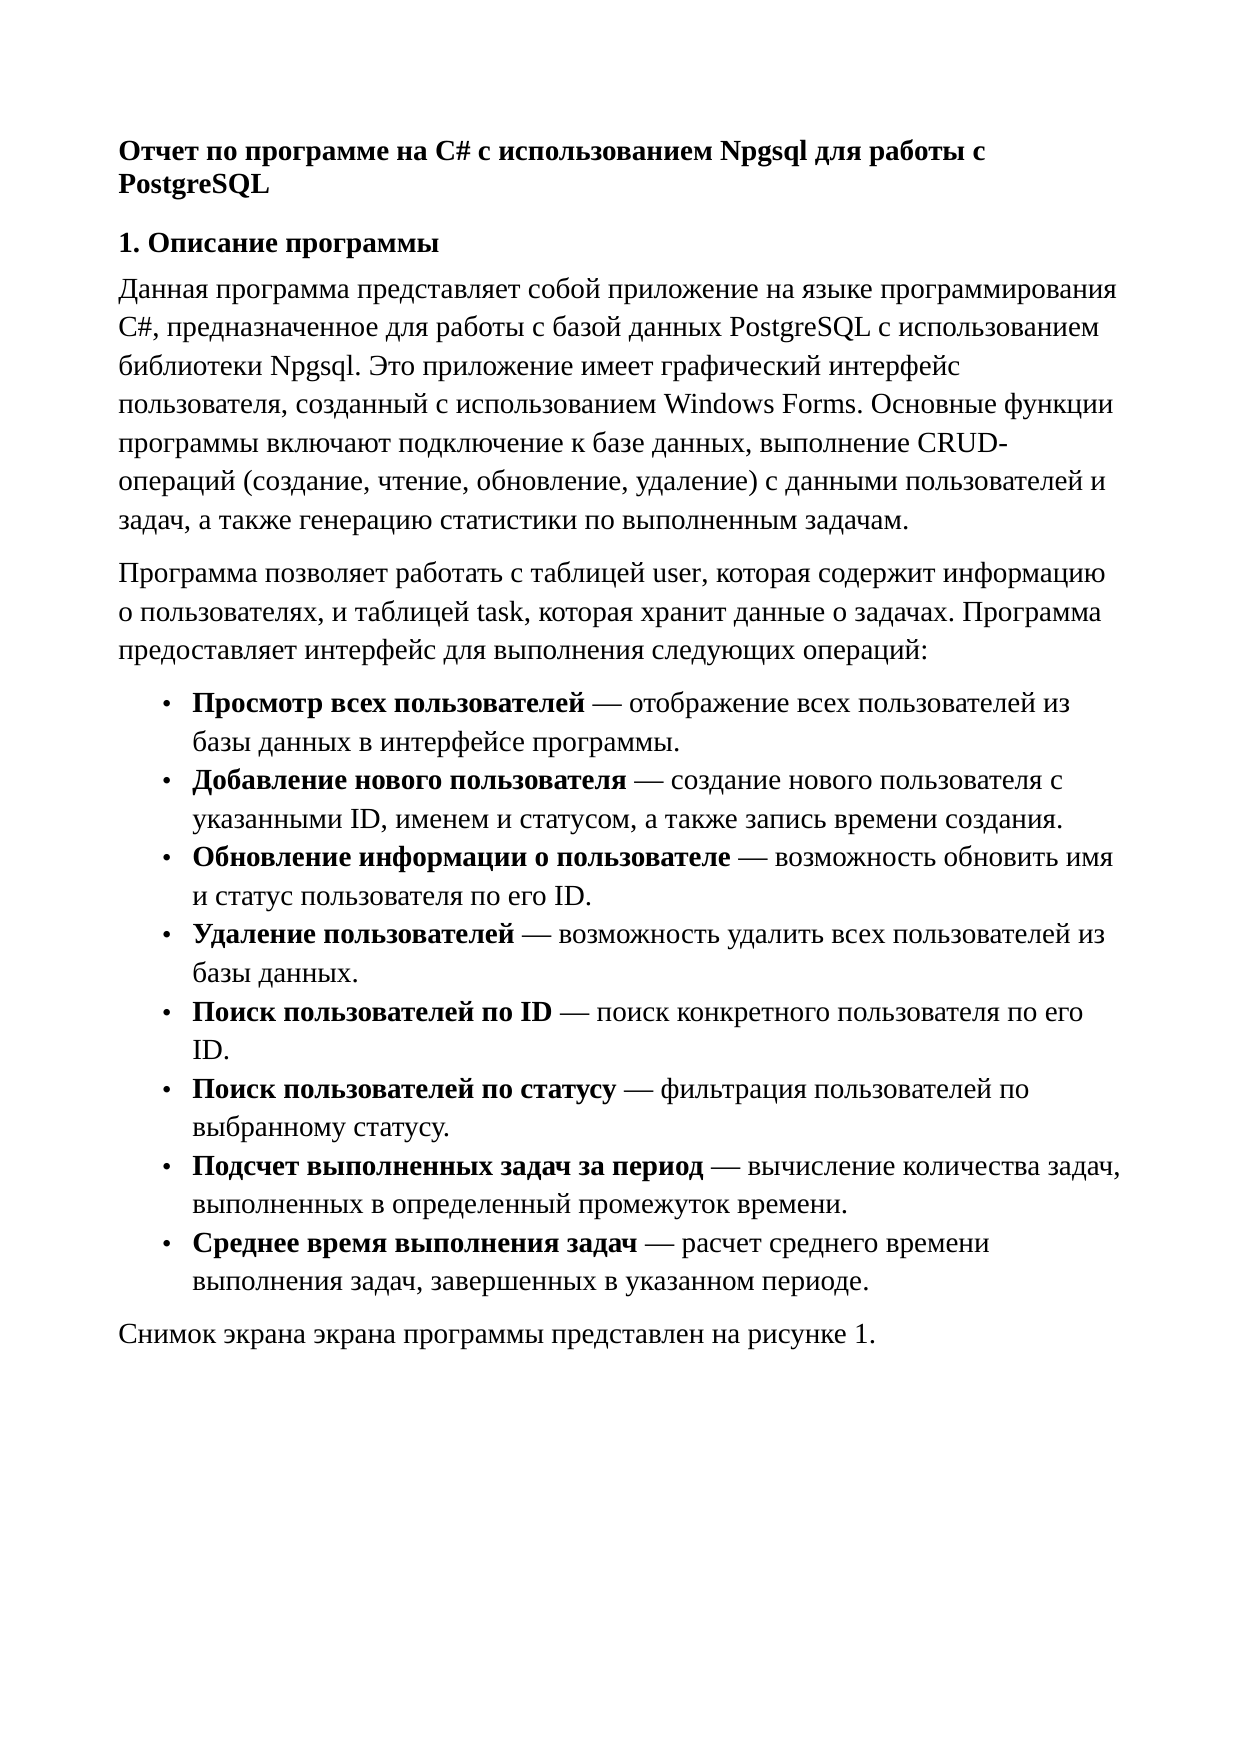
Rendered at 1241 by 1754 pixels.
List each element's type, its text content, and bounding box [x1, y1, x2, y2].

list Среднее время выполнения задач — расчет среднего времени выполнения задач, завершенных в указанном периоде. [162, 1225, 1122, 1297]
text Данная программа представляет собой приложение на языке программирования C#, предназначенное для работы с базой данных PostgreSQL с использованием библиотеки Npgsql. Это приложение имеет графический интерфейс пользователя, созданный с использованием Windows Forms. Основные функции программы включают подключение к базе данных, выполнение CRUD-операций (создание, чтение, обновление, удаление) с данными пользователей и задач, а также генерацию статистики по выполненным задачам. [118, 271, 1122, 536]
list Поиск пользователей по статусу — фильтрация пользователей по выбранному статусу. [162, 1071, 1122, 1143]
list Обновление информации о пользователе — возможность обновить имя и статус пользователя по его ID. [162, 839, 1122, 912]
subtitle Отчет по программе на C# с использованием Npgsql для работы с PostgreSQL [118, 133, 1122, 200]
subtitle 1. Описание программы [118, 225, 1122, 258]
list Поиск пользователей по ID — поиск конкретного пользователя по его ID. [162, 994, 1122, 1066]
text Программа позволяет работать с таблицей user, которая содержит информацию о пользователях, и таблицей task, которая хранит данные о задачах. Программа предоставляет интерфейс для выполнения следующих операций: [118, 555, 1122, 666]
list Просмотр всех пользователей — отображение всех пользователей из базы данных в интерфейсе программы. [162, 685, 1122, 757]
list Подсчет выполненных задач за период — вычисление количества задач, выполненных в определенный промежуток времени. [162, 1148, 1122, 1220]
text Снимок экрана экрана программы представлен на рисунке 1. [118, 1317, 1122, 1350]
list Добавление нового пользователя — создание нового пользователя с указанными ID, именем и статусом, а также запись времени создания. [162, 762, 1122, 834]
list Удаление пользователей — возможность удалить всех пользователей из базы данных. [162, 917, 1122, 989]
